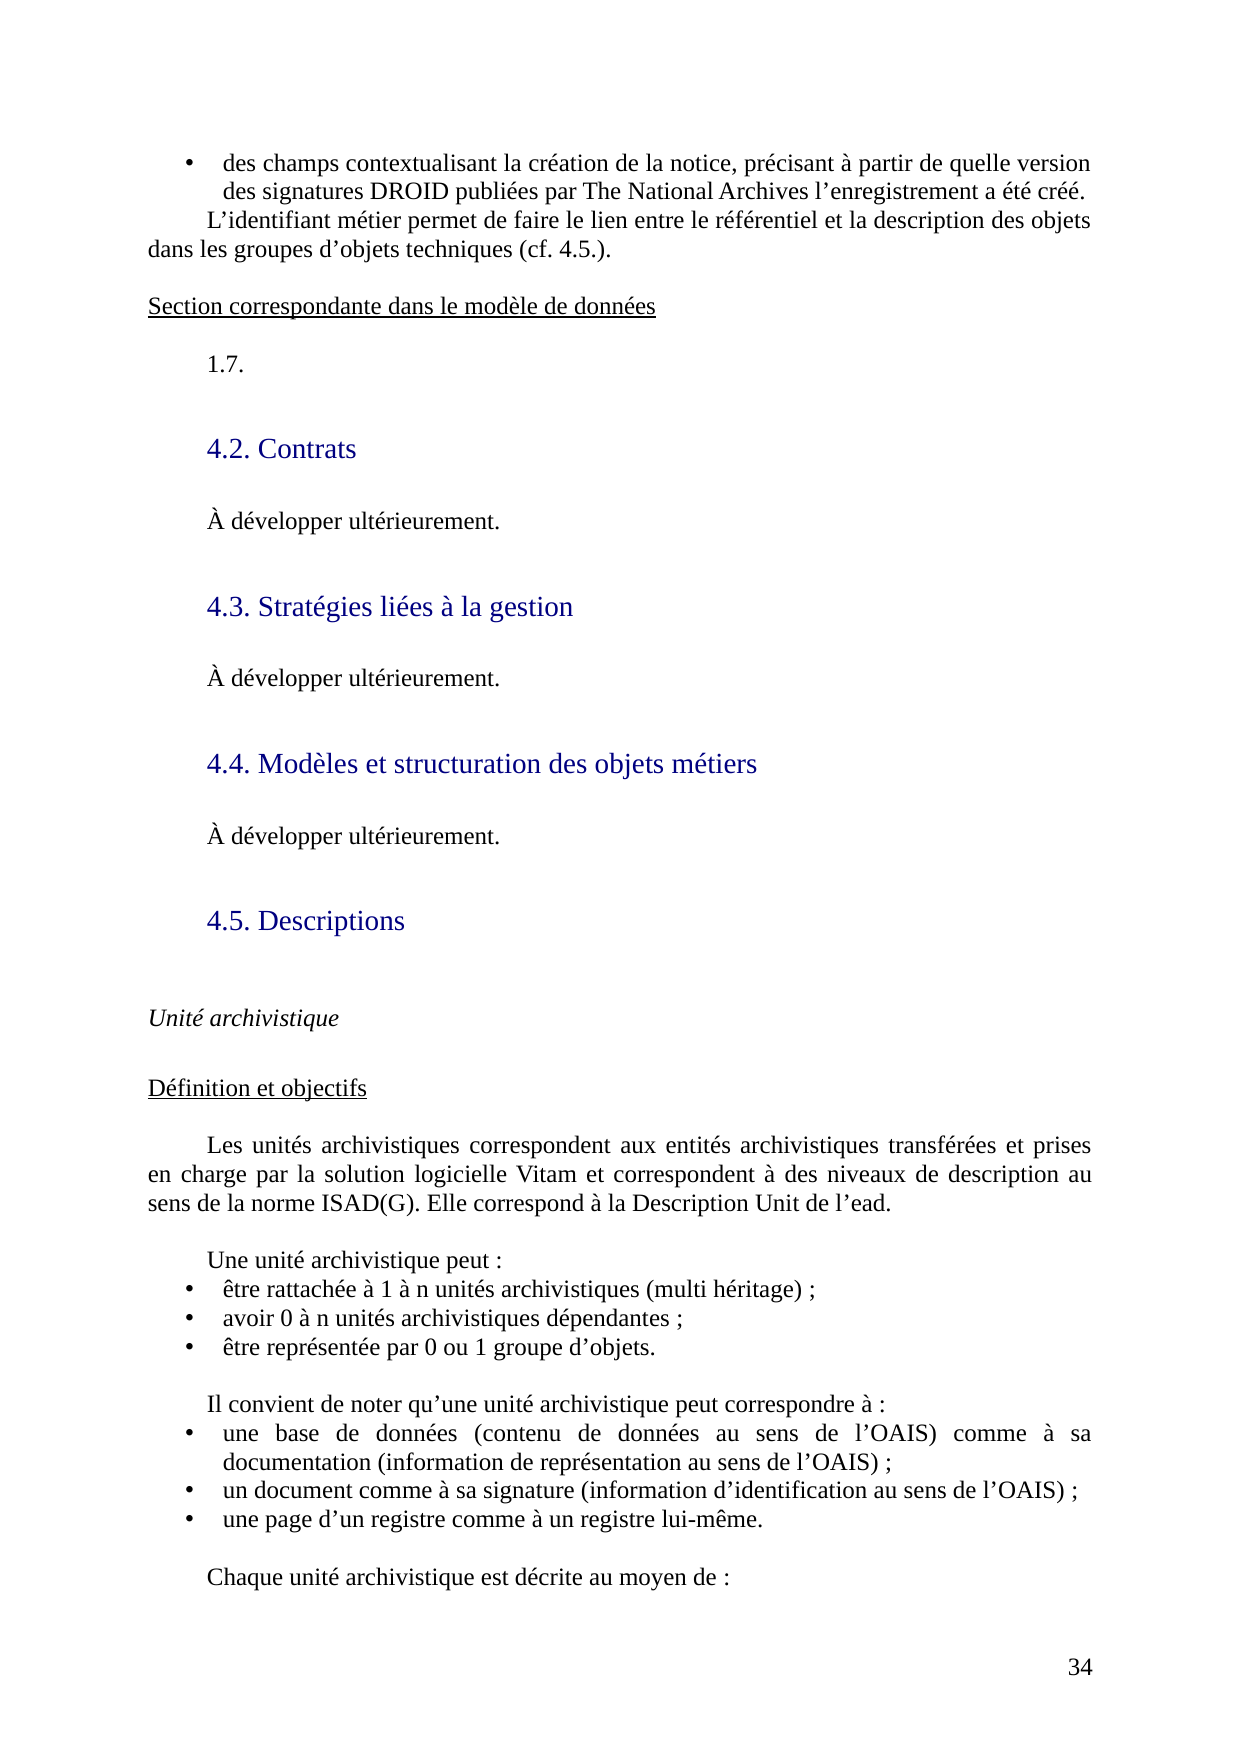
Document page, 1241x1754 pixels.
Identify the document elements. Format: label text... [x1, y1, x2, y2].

list des champs contextualisant la création de la notice, précisant à partir de quelle version des signatures DROID publiées par The National Archives l’enregistrement a été créé. [185, 148, 1093, 205]
list un document comme à sa signature (information d’identification au sens de l’OAIS) ; [185, 1476, 1093, 1504]
text À développer ultérieurement. [148, 821, 1093, 849]
list une base de données (contenu de données au sens de l’OAIS) comme à sa documentation (information de représentation au sens de l’OAIS) ; [185, 1418, 1093, 1476]
text À développer ultérieurement. [148, 506, 1093, 535]
text 1.7. [148, 349, 1093, 378]
subtitle Unité archivistique [148, 1003, 1093, 1032]
text Il convient de noter qu’une unité archivistique peut correspondre à : [148, 1389, 1093, 1418]
subtitle 4.3. Stratégies liées à la gestion [148, 589, 1093, 622]
text L’identifiant métier permet de faire le lien entre le référentiel et la description des objets dans les groupes d’objets techniques (cf. 4.5.). [148, 205, 1093, 263]
text Une unité archivistique peut : [148, 1246, 1093, 1274]
subtitle 4.4. Modèles et structuration des objets métiers [148, 746, 1093, 779]
subtitle 4.2. Contrats [148, 431, 1093, 465]
text Les unités archivistiques correspondent aux entités archivistiques transférées et prises en charge par la solution logicielle Vitam et correspondent à des niveaux de description au sens de la norme ISAD(G). Elle correspond à la Description Unit de l’ead. [148, 1131, 1093, 1217]
list avoir 0 à n unités archivistiques dépendantes ; [185, 1303, 1093, 1332]
text Définition et objectifs [148, 1073, 1093, 1102]
text Chaque unité archivistique est décrite au moyen de : [148, 1562, 1093, 1591]
text À développer ultérieurement. [148, 663, 1093, 692]
subtitle 4.5. Descriptions [148, 903, 1093, 937]
text Section correspondante dans le modèle de données [148, 291, 1093, 320]
list être représentée par 0 ou 1 groupe d’objets. [185, 1332, 1093, 1361]
list une page d’un registre comme à un registre lui-même. [185, 1504, 1093, 1533]
list être rattachée à 1 à n unités archivistiques (multi héritage) ; [185, 1274, 1093, 1303]
